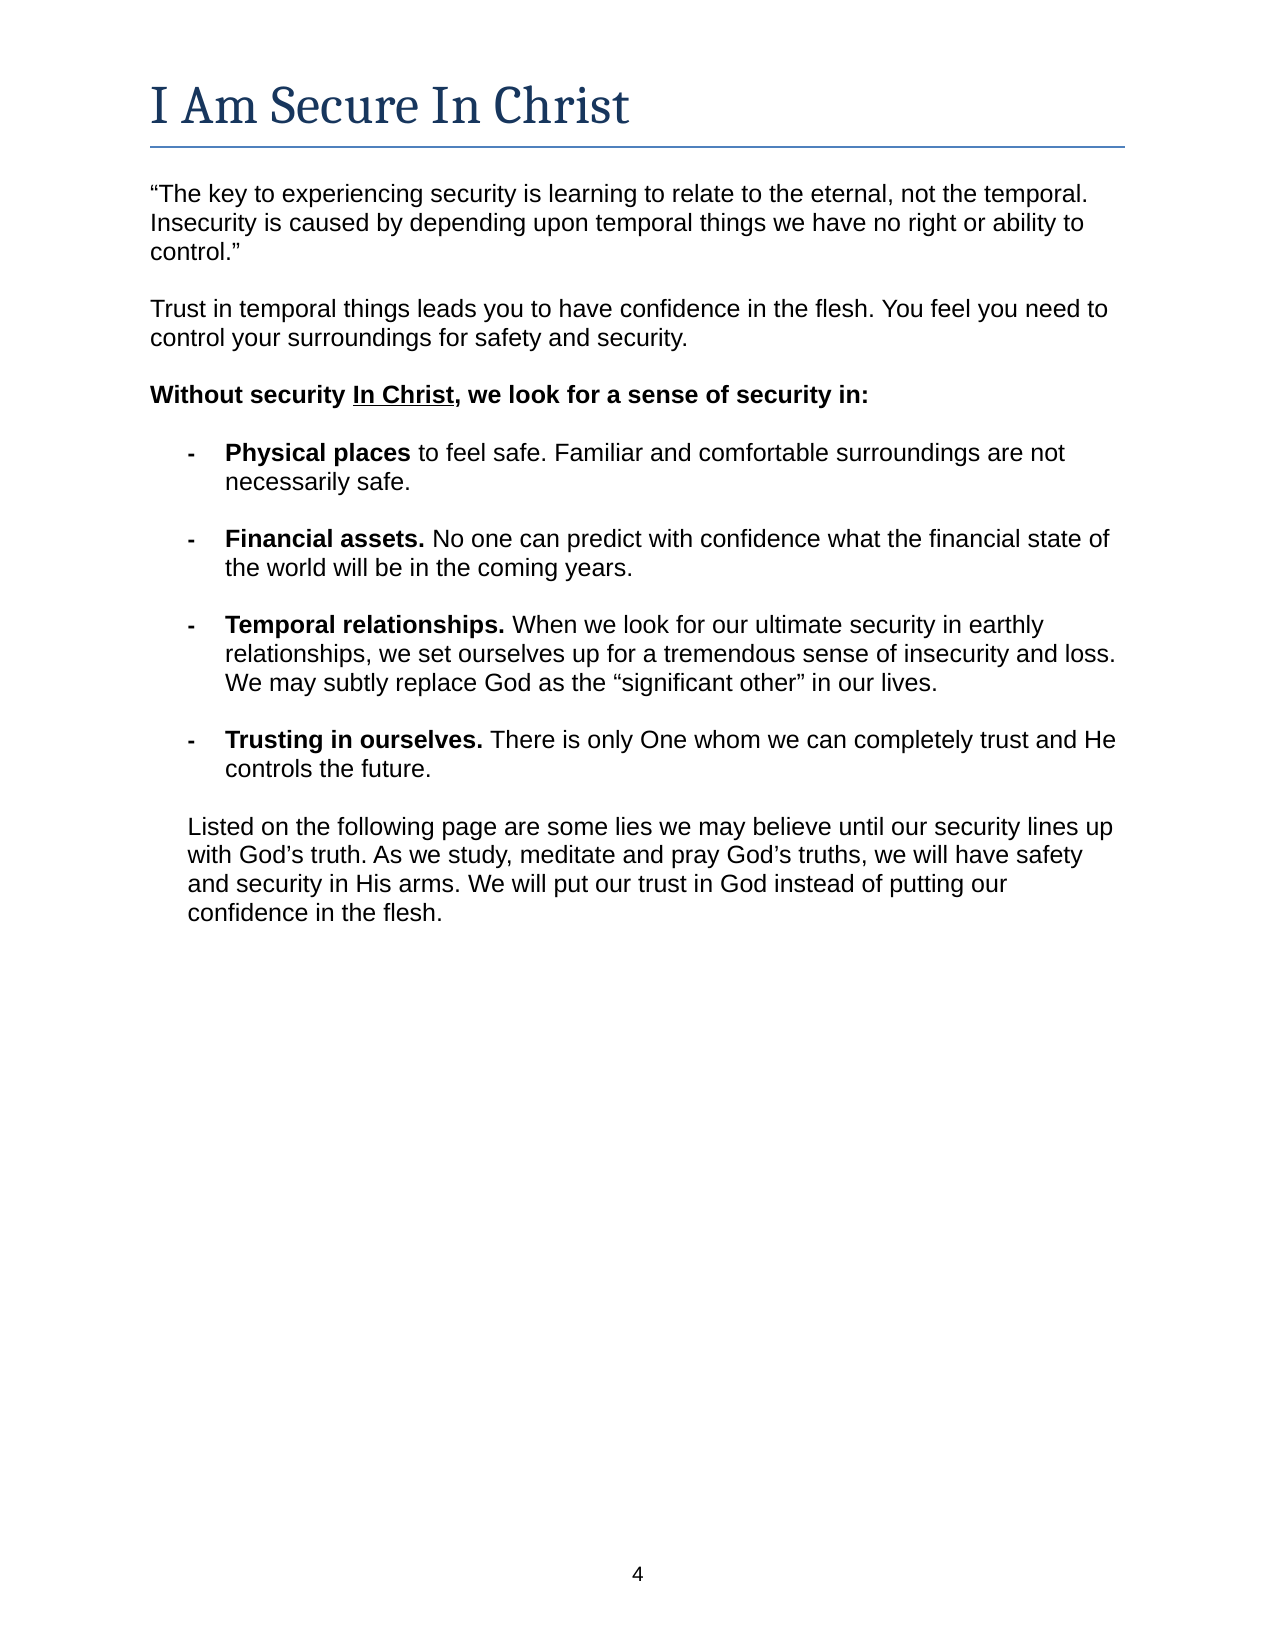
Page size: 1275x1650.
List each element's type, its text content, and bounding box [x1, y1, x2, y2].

text “The key to experiencing security is learning to relate to the eternal, not the temporal. Insecurity is caused by depending upon temporal things we have no right or ability to control.” [150, 179, 1125, 265]
text Listed on the following page are some lies we may believe until our security lines up with God’s truth. As we study, meditate and pray God’s truths, we will have safety and security in His arms. We will put our trust in God instead of putting our confidence in the flesh. [187, 811, 1125, 926]
list Trusting in ourselves. There is only One whom we can completely trust and He controls the future. [187, 725, 1125, 783]
title I Am Secure In Christ [150, 75, 1125, 146]
list Temporal relationships. When we look for our ultimate security in earthly relationships, we set ourselves up for a tremendous sense of insecurity and loss. We may subtly replace God as the “significant other” in our lives. [187, 610, 1125, 696]
list Physical places to feel safe. Familiar and comfortable surroundings are not necessarily safe. [187, 438, 1125, 495]
list Financial assets. No one can predict with confidence what the financial state of the world will be in the coming years. [187, 524, 1125, 581]
text Trust in temporal things leads you to have confidence in the flesh. You feel you need to control your surroundings for safety and security. [150, 294, 1125, 351]
subtitle Without security In Christ, we look for a sense of security in: [150, 380, 1125, 409]
